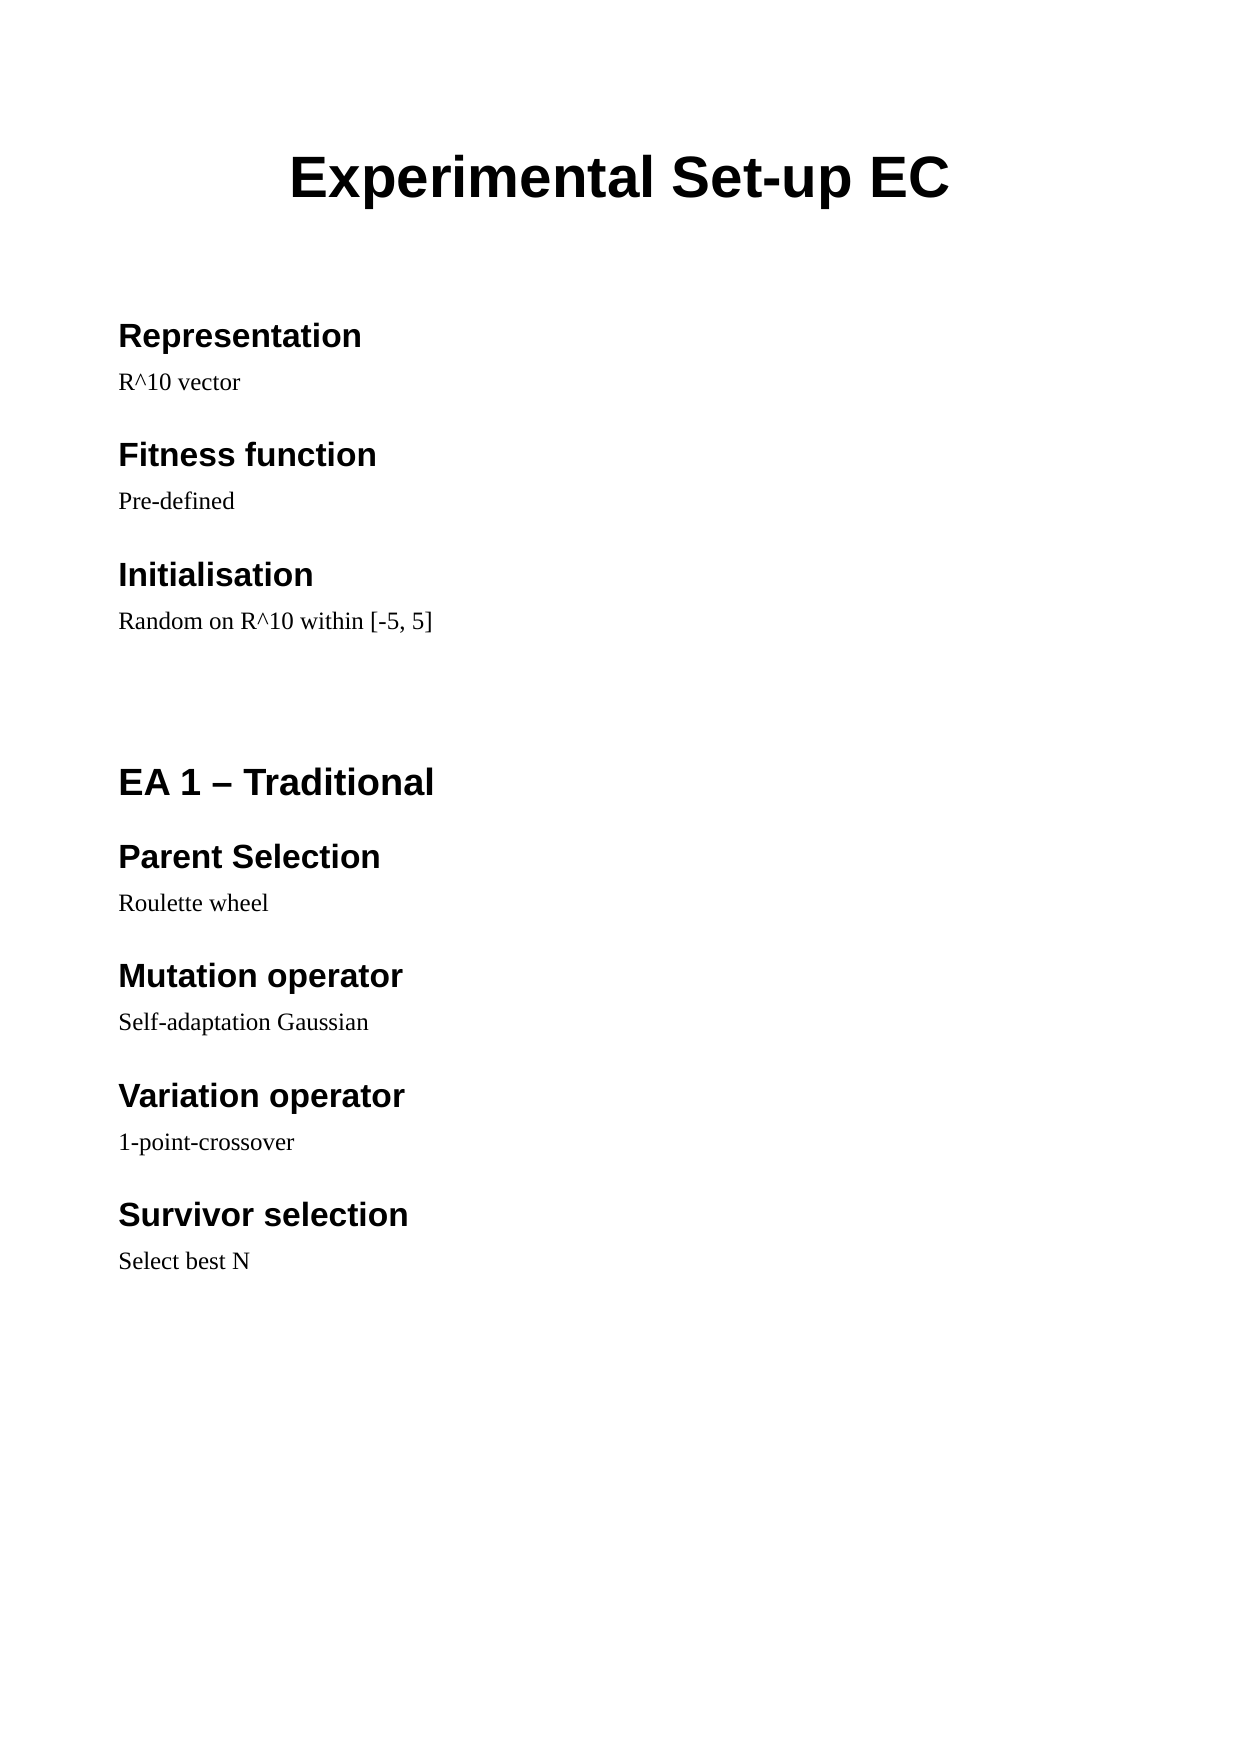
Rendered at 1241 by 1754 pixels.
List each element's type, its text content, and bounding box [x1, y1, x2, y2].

subtitle Initialisation [118, 555, 1122, 593]
text Select best N [118, 1246, 1122, 1275]
text Random on R^10 within [-5, 5] [118, 606, 1122, 634]
title Experimental Set-up EC [118, 143, 1122, 210]
text Roulette wheel [118, 888, 1122, 916]
subtitle Mutation operator [118, 956, 1122, 995]
subtitle Survivor selection [118, 1195, 1122, 1234]
text Self-adaptation Gaussian [118, 1007, 1122, 1036]
subtitle Representation [118, 316, 1122, 354]
subtitle Parent Selection [118, 837, 1122, 875]
subtitle Fitness function [118, 435, 1122, 474]
text Pre-defined [118, 486, 1122, 515]
text R^10 vector [118, 367, 1122, 395]
subtitle Variation operator [118, 1076, 1122, 1114]
text 1-point-crossover [118, 1127, 1122, 1156]
subtitle EA 1 – Traditional [118, 759, 1122, 803]
